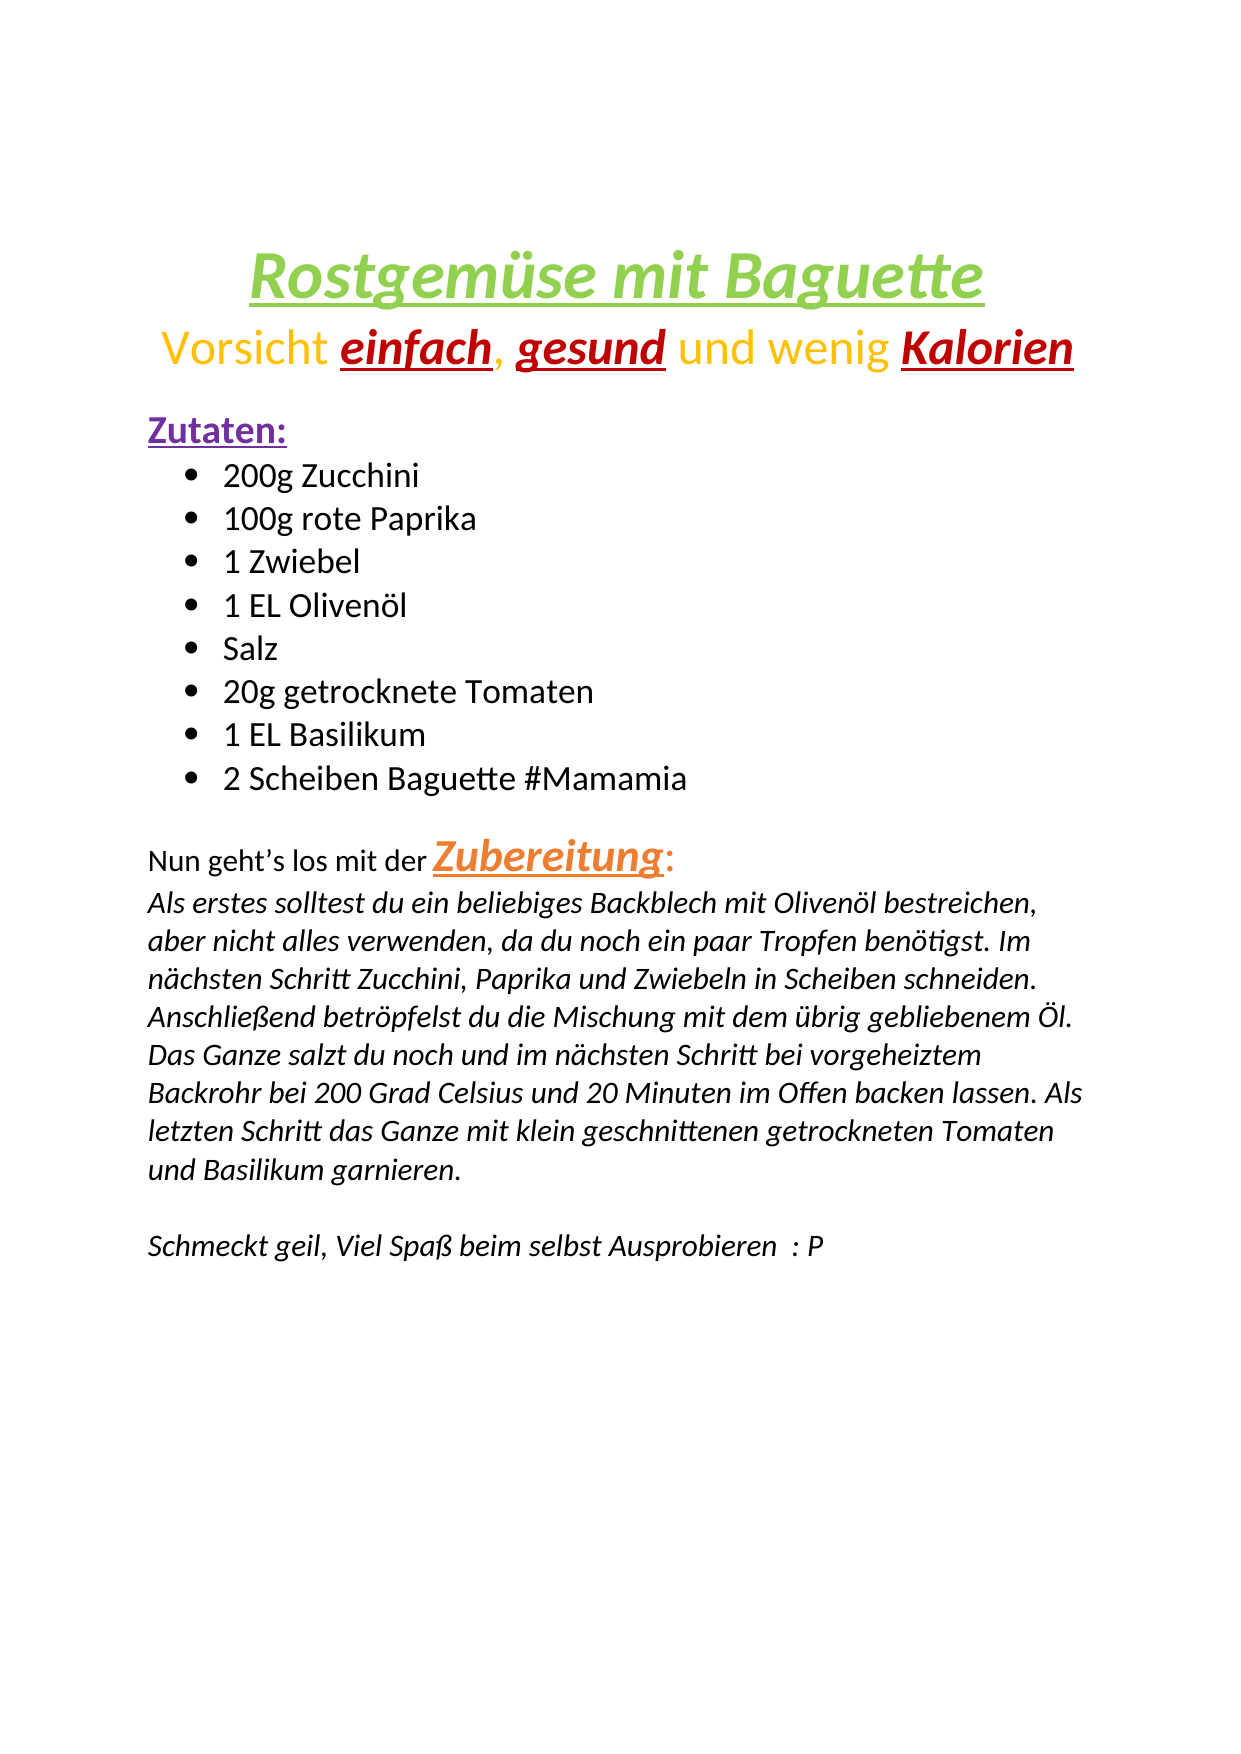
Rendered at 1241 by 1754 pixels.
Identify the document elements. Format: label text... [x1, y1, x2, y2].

list 1 EL Basilikum [185, 712, 1093, 756]
list Salz [185, 626, 1093, 669]
list 2 Scheiben Baguette #Mamamia [185, 756, 1093, 799]
text Rostgemüse mit Baguette [148, 232, 1093, 316]
list 100g rote Paprika [185, 496, 1093, 539]
text Zutaten: [148, 404, 1093, 453]
list 200g Zucchini [185, 453, 1093, 496]
text Schmeckt geil, Viel Spaß beim selbst Ausprobieren : P [148, 1226, 1093, 1264]
text Als erstes solltest du ein beliebiges Backblech mit Olivenöl bestreichen, aber nicht alles verwenden, da du noch ein paar Tropfen benötigst. Im nächsten Schritt Zucchini, Paprika und Zwiebeln in Scheiben schneiden. Anschließend betröpfelst du die Mischung mit dem übrig gebliebenem Öl. Das Ganze salzt du noch und im nächsten Schritt bei vorgeheiztem Backrohr bei 200 Grad Celsius und 20 Minuten im Offen backen lassen. Als letzten Schritt das Ganze mit klein geschnittenen getrockneten Tomaten und Basilikum garnieren. [148, 883, 1093, 1188]
list 1 EL Olivenöl [185, 583, 1093, 626]
list 1 Zwiebel [185, 539, 1093, 583]
list 20g getrocknete Tomaten [185, 669, 1093, 712]
text Vorsicht einfach, gesund und wenig Kalorien [148, 316, 1093, 377]
text Nun geht’s los mit der Zubereitung: [148, 827, 1093, 883]
